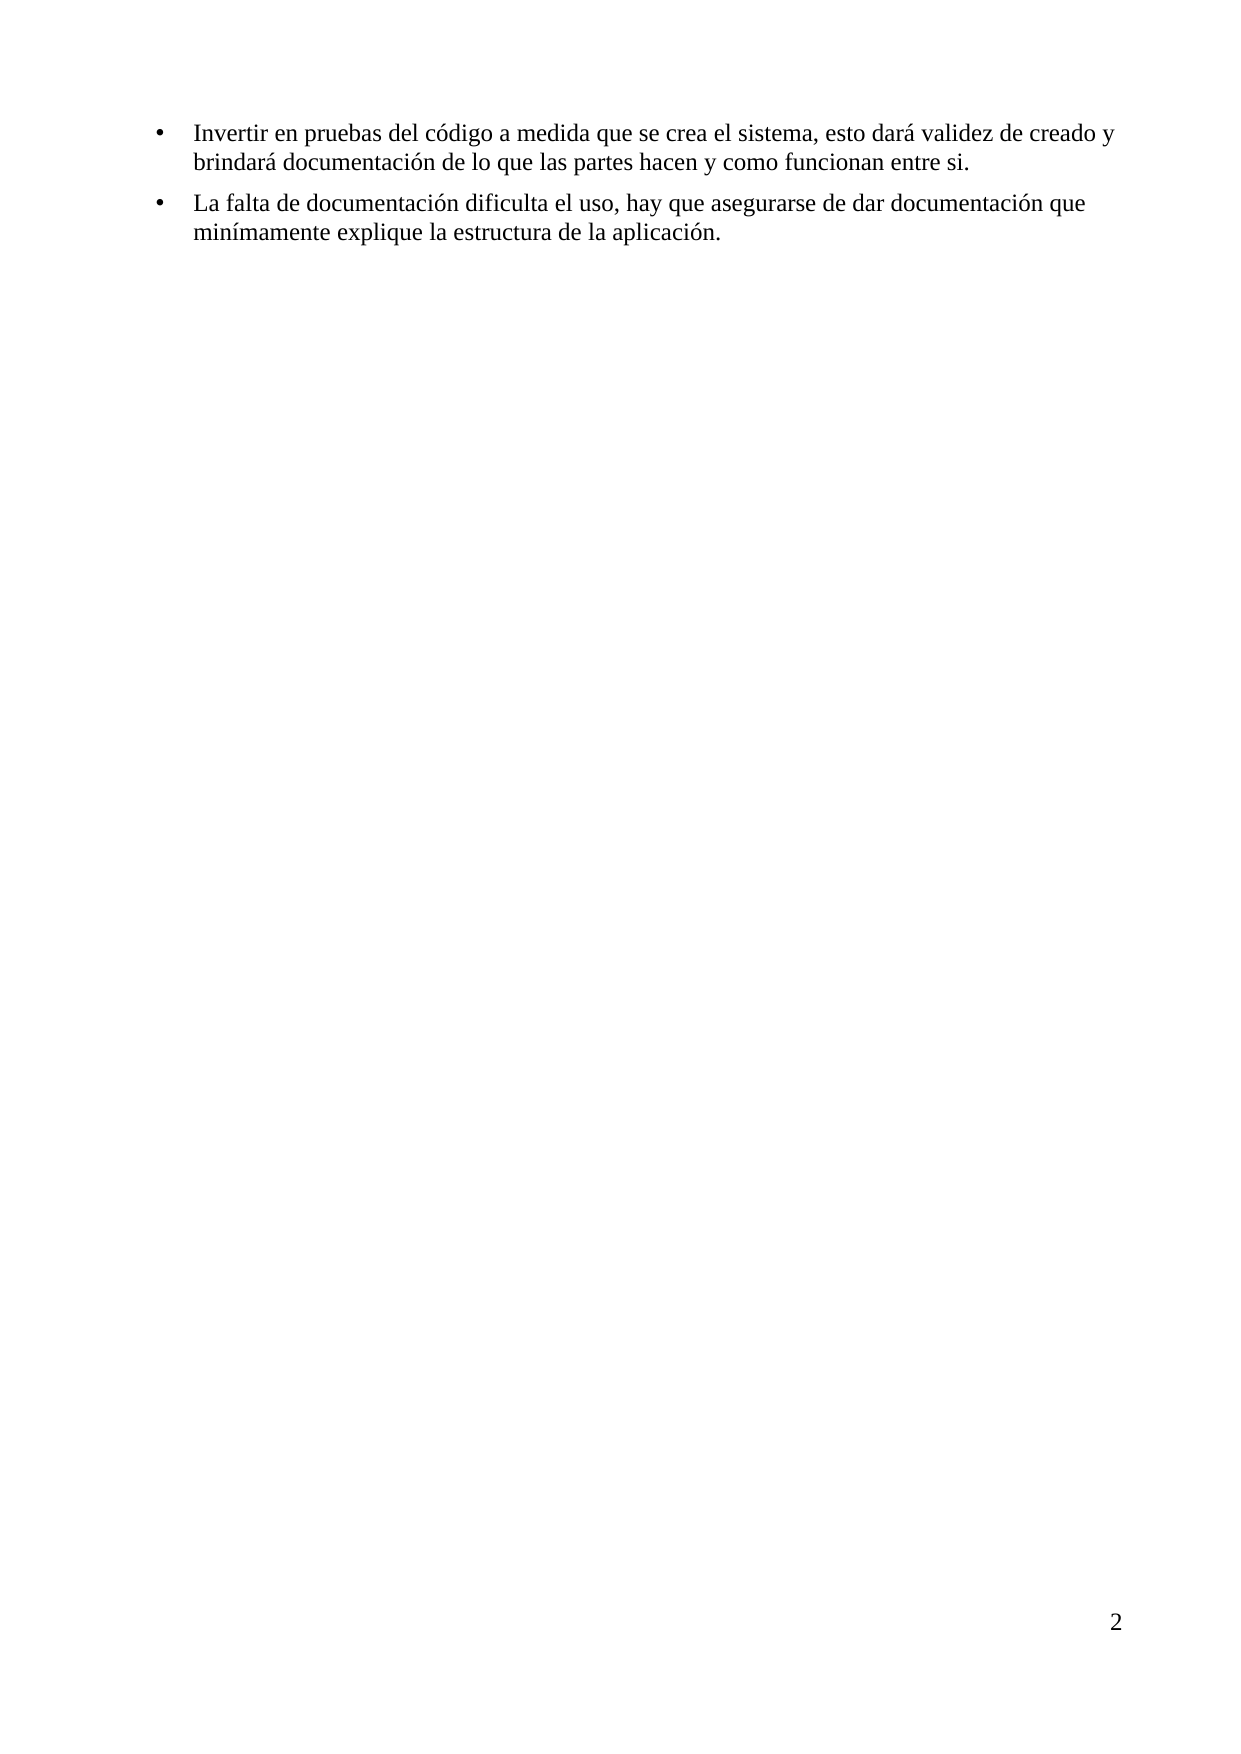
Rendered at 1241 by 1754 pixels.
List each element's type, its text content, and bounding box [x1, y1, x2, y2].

list La falta de documentación dificulta el uso, hay que asegurarse de dar documentación que minímamente explique la estructura de la aplicación. [156, 188, 1122, 246]
list Invertir en pruebas del código a medida que se crea el sistema, esto dará validez de creado y brindará documentación de lo que las partes hacen y como funcionan entre si. [156, 118, 1122, 176]
